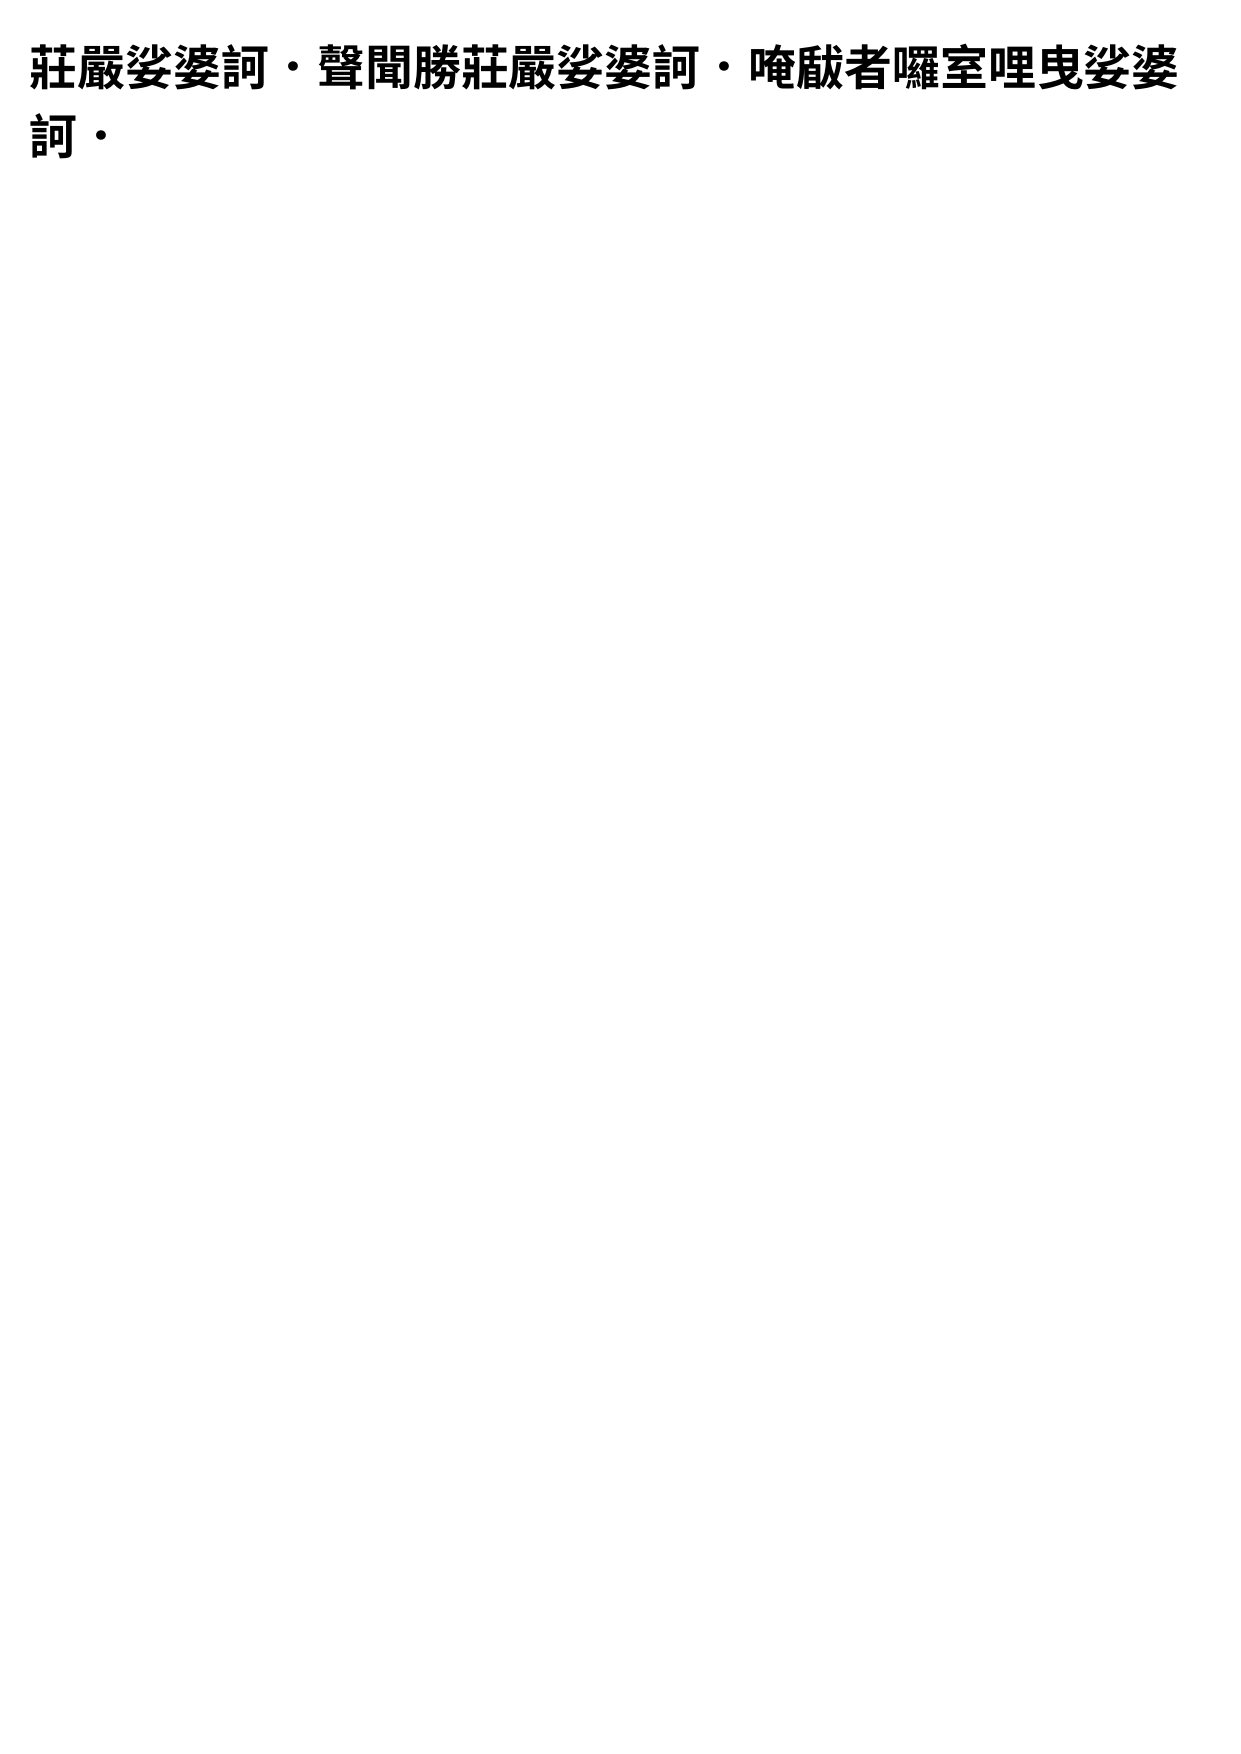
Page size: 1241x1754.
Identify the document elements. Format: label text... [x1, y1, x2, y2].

text 南無喝囉怛那哆囉夜耶．南無阿唎耶，婆盧羯帝爍缽囉耶．菩提薩埵婆耶．摩訶薩埵婆耶．摩訶迦盧尼迦耶．唵，薩皤囉罰曳．數怛那怛寫．南無悉吉慄埵伊蒙阿唎耶．婆盧吉帝室佛囉愣馱婆．南無那囉謹墀．醯利摩訶． 薩婆阿他豆輸朋，阿逝孕，薩婆薩哆那摩婆薩哆，那摩婆伽，摩罰特豆．怛姪他．唵，阿婆盧醯．盧迦帝．迦羅帝．夷醯唎．摩訶菩提薩埵，薩婆薩婆．摩囉摩囉，摩醯摩醯唎馱孕．俱盧俱盧羯蒙．度盧度盧罰闍耶帝．摩訶罰闍耶帝．陀囉陀囉．地唎尼．室佛囉耶．遮囉遮囉．摩麼罰摩囉．穆帝隸．伊醯伊醯．室那室那．阿囉參佛囉舍利．罰沙罰參．佛囉舍耶．呼嚧呼嚧摩囉．呼嚧呼嚧醯利．娑囉娑囉，悉唎悉唎．蘇嚧蘇嚧．菩提夜菩提夜．菩馱夜菩馱夜．彌帝唎夜．那囉謹墀．地利瑟尼那．波夜摩那．娑婆訶．悉陀夜．娑婆訶．摩訶悉陀夜．娑婆訶．悉陀喻藝．室皤囉耶．娑婆訶．那囉謹墀．娑婆訶．摩囉那囉．娑婆訶．悉囉僧阿穆佉耶，娑婆訶．娑婆摩訶阿悉陀夜．娑婆訶．者吉囉阿悉陀夜．娑婆訶．波陀摩羯悉陀夜．娑婆訶．那囉謹墀皤伽囉耶．娑婆訶．摩婆利勝羯囉夜．娑婆訶．南無喝囉怛那哆囉夜耶，南無阿唎耶．婆嚧吉帝．爍皤囉夜．娑婆訶．唵，悉殿都．漫多囉．跋陀耶，娑婆訶．金剛勝莊嚴娑婆訶．摩羯勝莊嚴娑婆訶．聲聞勝莊嚴娑婆訶．唵瞂者囉室哩曳娑婆訶． [29, 29, 1211, 168]
